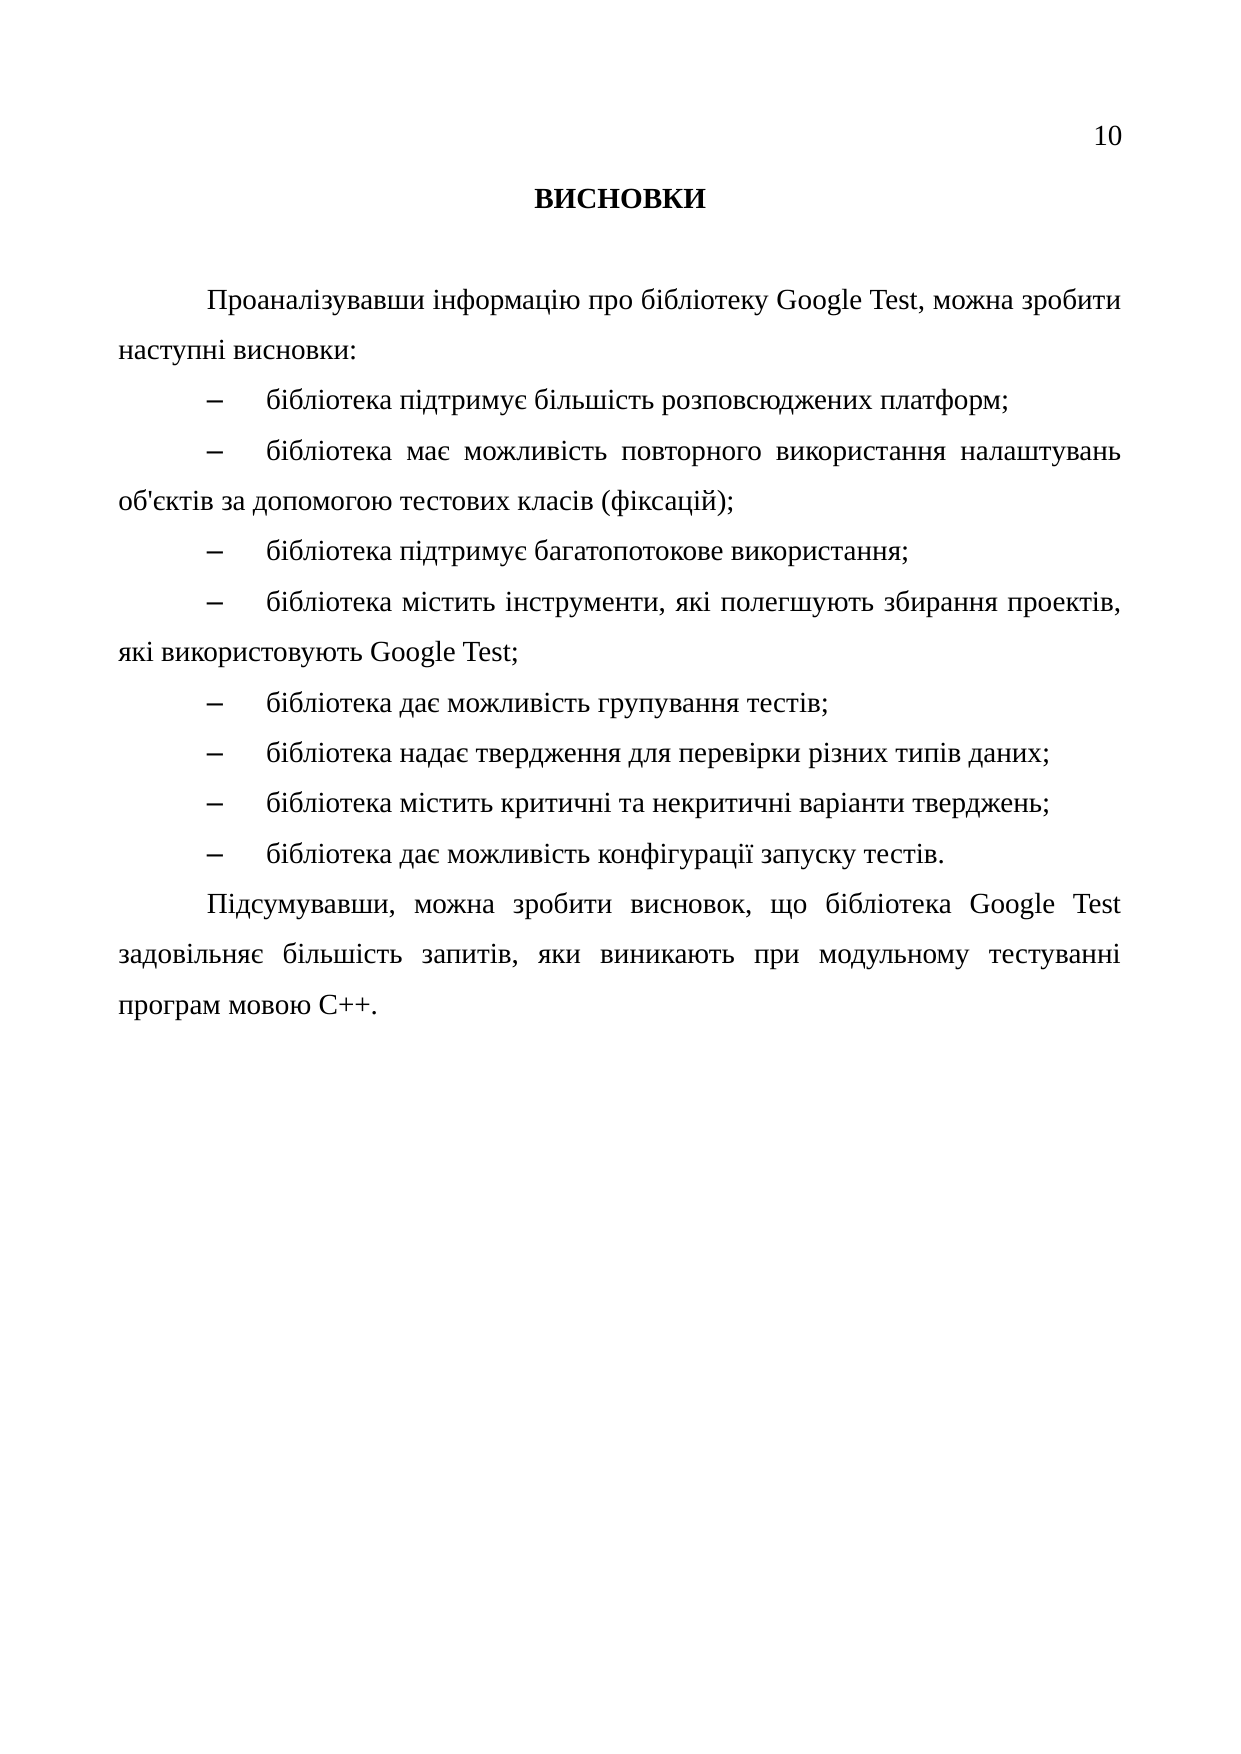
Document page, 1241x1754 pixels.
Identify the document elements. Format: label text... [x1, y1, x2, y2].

list бібліотека надає твердження для перевірки різних типів даних; [118, 735, 1122, 769]
list бібліотека підтримує багатопотокове використання; [118, 533, 1122, 567]
list бібліотека дає можливість конфігурації запуску тестів. [118, 836, 1122, 869]
list бібліотека дає можливість групування тестів; [118, 685, 1122, 718]
list бібліотека підтримує більшість розповсюджених платформ; [118, 382, 1122, 416]
list бібліотека містить критичні та некритичні варіанти тверджень; [118, 786, 1122, 819]
list бібліотека має можливість повторного використання налаштувань об'єктів за допомогою тестових класів (фіксацій); [118, 433, 1122, 517]
subtitle Висновки [118, 181, 1122, 215]
list бібліотека містить інструменти, які полегшують збирання проектів, які використовують Google Test; [118, 584, 1122, 668]
text Підсумувавши, можна зробити висновок, що бібліотека Google Test задовільняє більшість запитів, яки виникають при модульному тестуванні програм мовою С++. [118, 886, 1122, 1021]
text Проаналізувавши інформацію про бібліотеку Google Test, можна зробити наступні висновки: [118, 282, 1122, 366]
